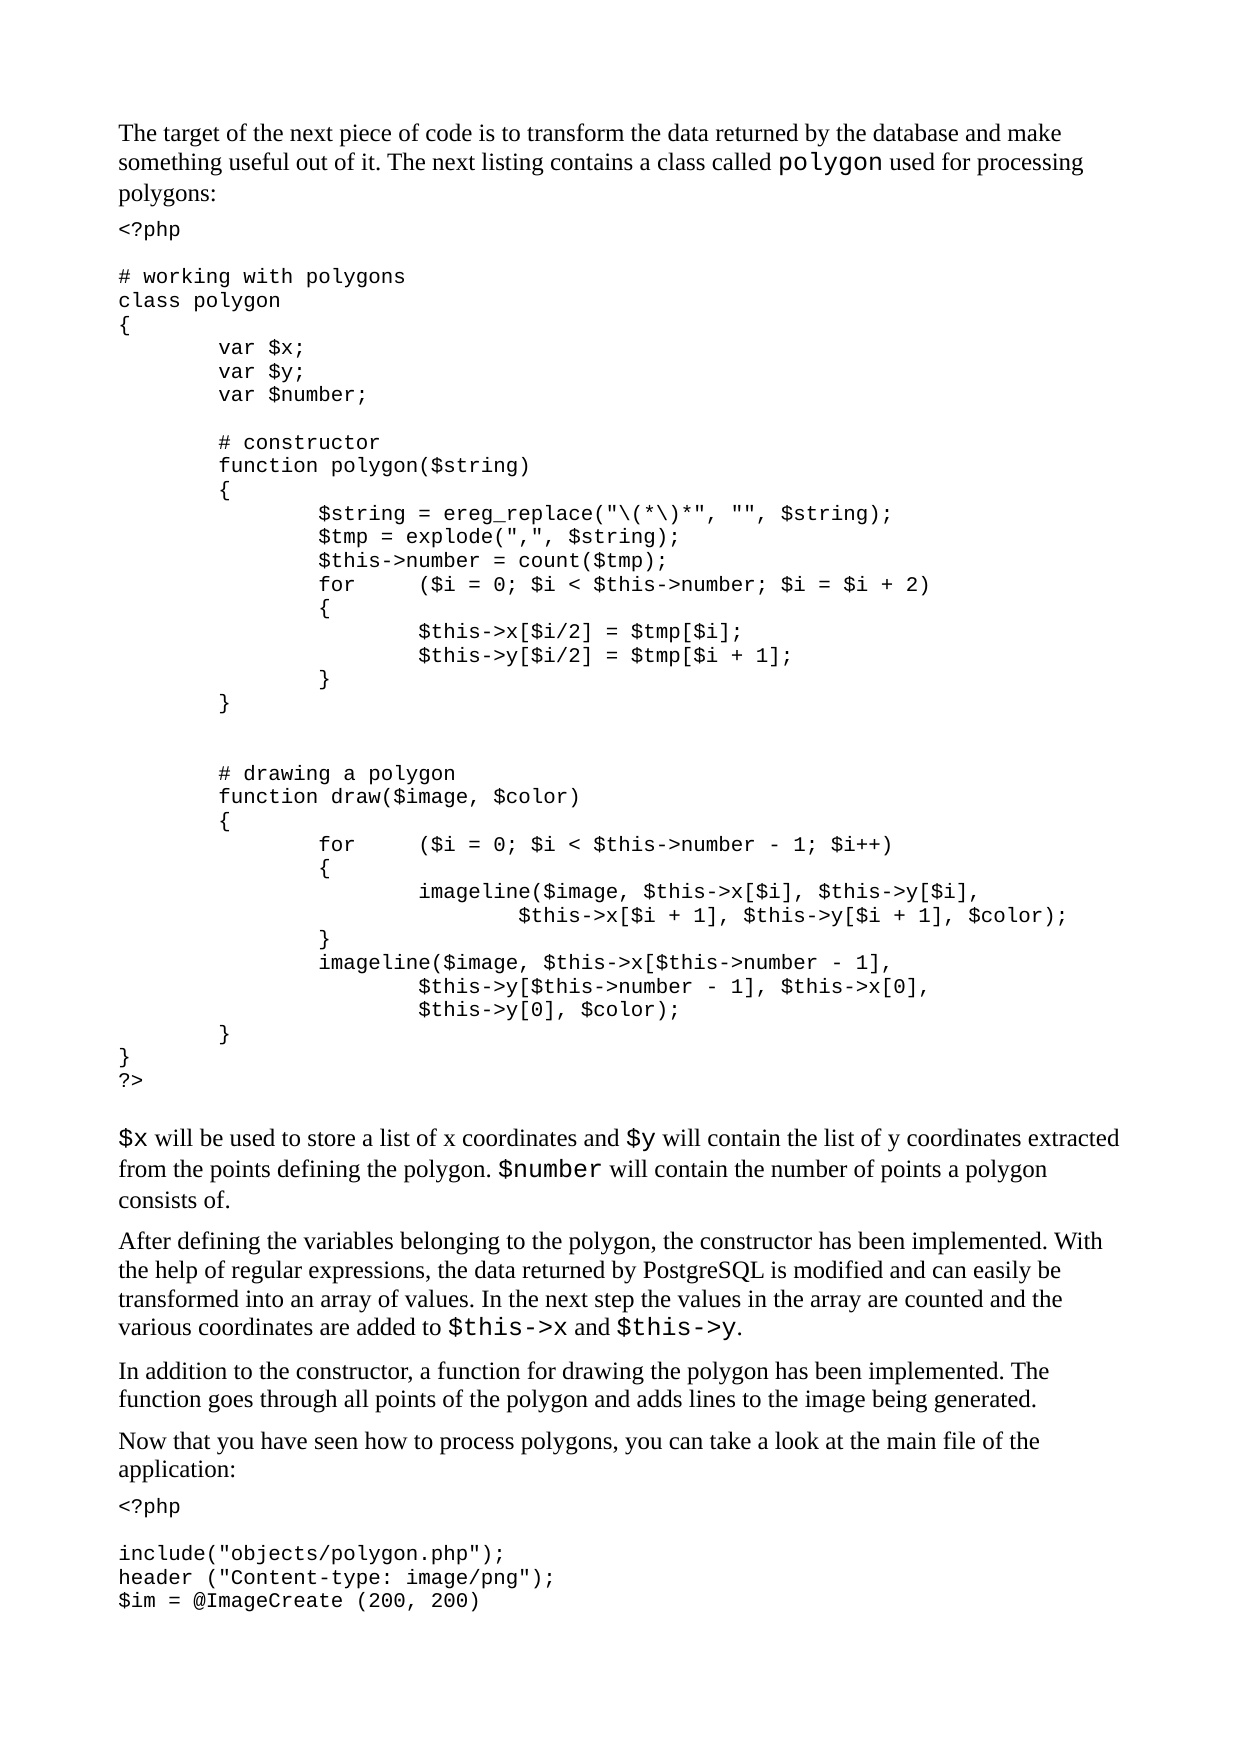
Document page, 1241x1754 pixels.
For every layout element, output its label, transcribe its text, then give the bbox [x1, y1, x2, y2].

text var $number; [118, 384, 1122, 408]
text <?php [118, 219, 1122, 243]
text # drawing a polygon [118, 763, 1122, 786]
text $this->x[$i/2] = $tmp[$i]; [118, 621, 1122, 644]
text { [118, 479, 1122, 503]
text After defining the variables belonging to the polygon, the constructor has been implemented. With the help of regular expressions, the data returned by PostgreSQL is modified and can easily be transformed into an array of values. In the next step the values in the array are counted and the various coordinates are added to $this->x and $this->y. [118, 1226, 1122, 1343]
text var $y; [118, 361, 1122, 384]
text Now that you have seen how to process polygons, you can take a look at the main file of the application: [118, 1426, 1122, 1483]
text function polygon($string) [118, 455, 1122, 479]
text In addition to the constructor, a function for drawing the polygon has been implemented. The function goes through all points of the polygon and adds lines to the image being generated. [118, 1356, 1122, 1413]
text ?> [118, 1070, 1122, 1094]
text imageline($image, $this->x[$i], $this->y[$i], [118, 881, 1122, 905]
text class polygon [118, 290, 1122, 313]
text { [118, 597, 1122, 621]
text $this->x[$i + 1], $this->y[$i + 1], $color); [118, 905, 1122, 928]
text { [118, 313, 1122, 337]
text { [118, 810, 1122, 834]
text $tmp = explode(",", $string); [118, 526, 1122, 550]
text } [118, 692, 1122, 716]
text for ($i = 0; $i < $this->number; $i = $i + 2) [118, 574, 1122, 597]
text $this->number = count($tmp); [118, 550, 1122, 574]
text $this->y[$this->number - 1], $this->x[0], [118, 976, 1122, 999]
text $this->y[$i/2] = $tmp[$i + 1]; [118, 644, 1122, 668]
text } [118, 668, 1122, 692]
text The target of the next piece of code is to transform the data returned by the database and make something useful out of it. The next listing contains a class called polygon used for processing polygons: [118, 118, 1122, 206]
text $string = ereg_replace("\(*\)*", "", $string); [118, 503, 1122, 526]
text # working with polygons [118, 266, 1122, 290]
text header ("Content-type: image/png"); [118, 1567, 1122, 1590]
text $im = @ImageCreate (200, 200) [118, 1590, 1122, 1614]
text # constructor [118, 432, 1122, 455]
text $x will be used to store a list of x coordinates and $y will contain the list of y coordinates extracted from the points defining the polygon. $number will contain the number of points a polygon consists of. [118, 1123, 1122, 1214]
text for ($i = 0; $i < $this->number - 1; $i++) [118, 834, 1122, 857]
text <?php [118, 1496, 1122, 1519]
text } [118, 1023, 1122, 1047]
text } [118, 928, 1122, 952]
text } [118, 1047, 1122, 1070]
text { [118, 857, 1122, 881]
text var $x; [118, 337, 1122, 361]
text imageline($image, $this->x[$this->number - 1], [118, 952, 1122, 976]
text include("objects/polygon.php"); [118, 1543, 1122, 1567]
text $this->y[0], $color); [118, 999, 1122, 1023]
text function draw($image, $color) [118, 786, 1122, 810]
